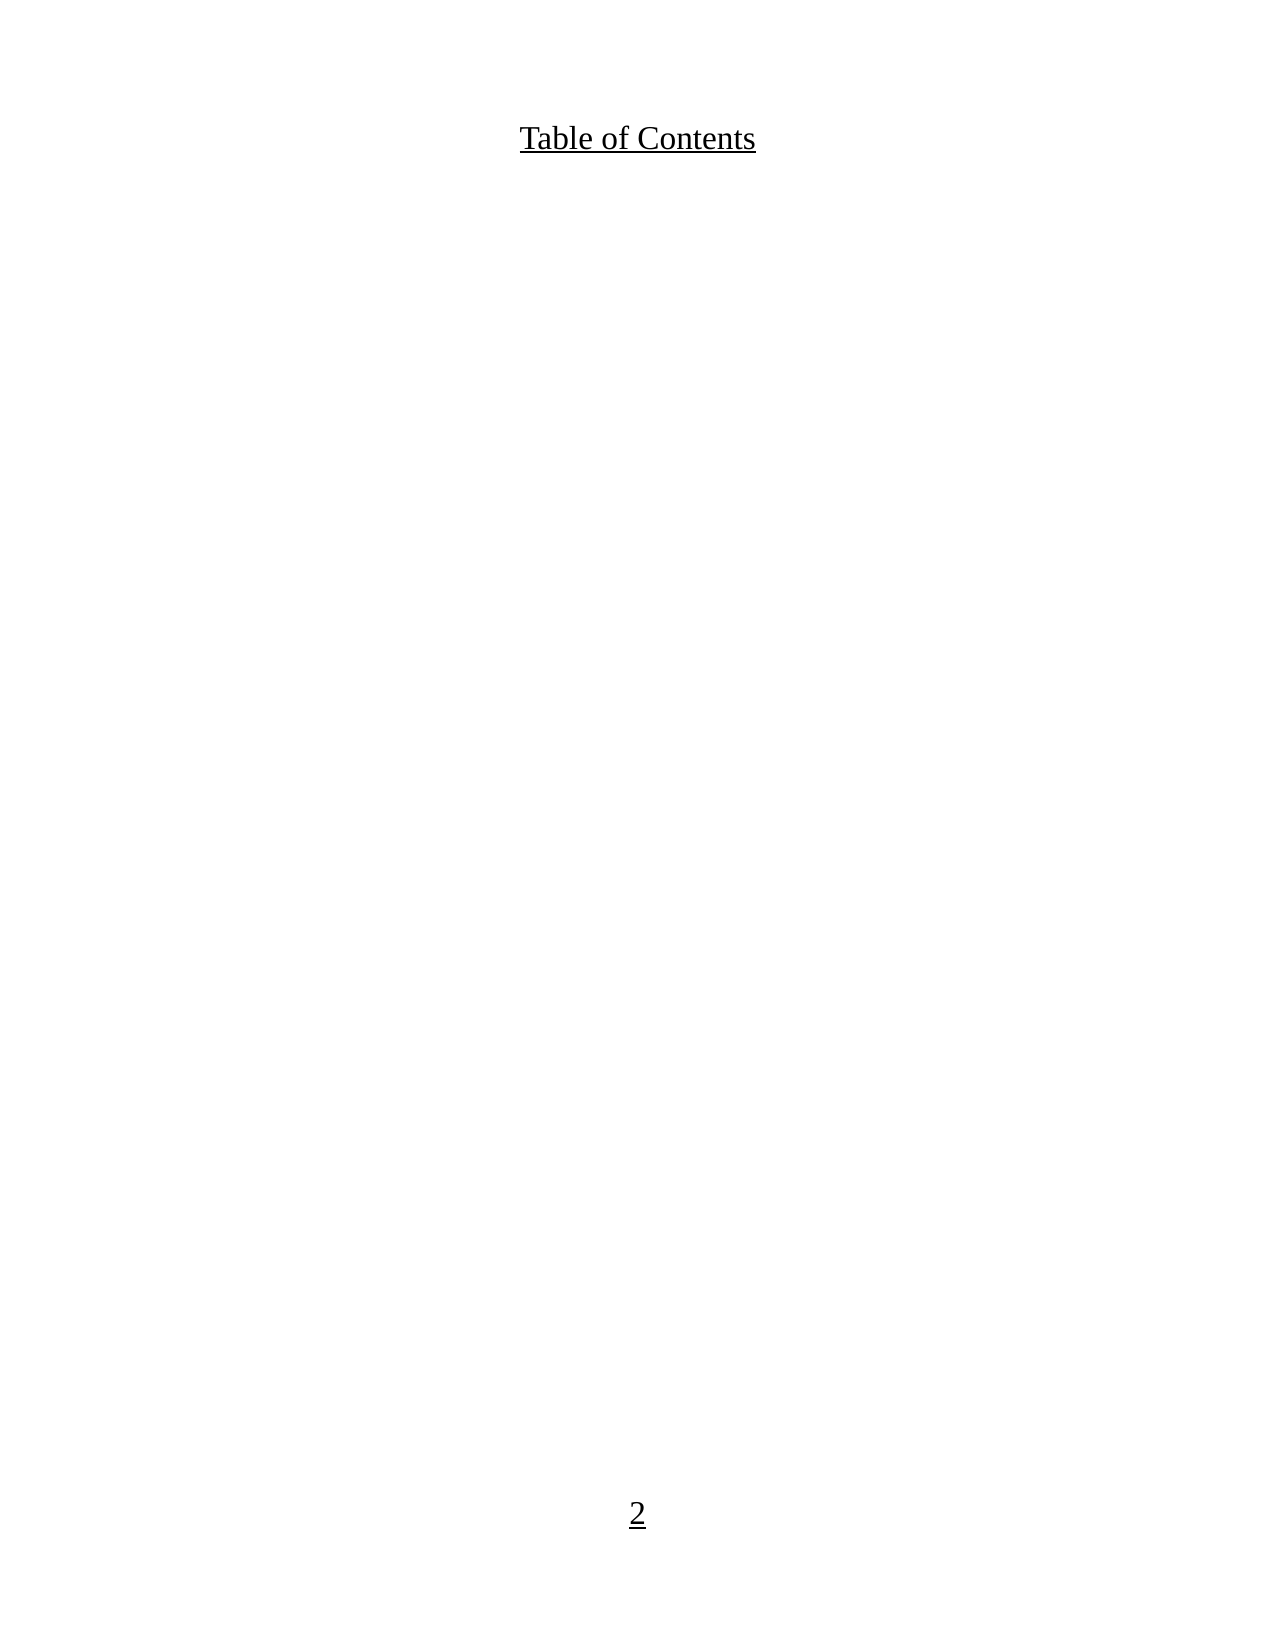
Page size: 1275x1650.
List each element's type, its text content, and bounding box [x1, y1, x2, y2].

text Table of Contents [118, 118, 1157, 156]
